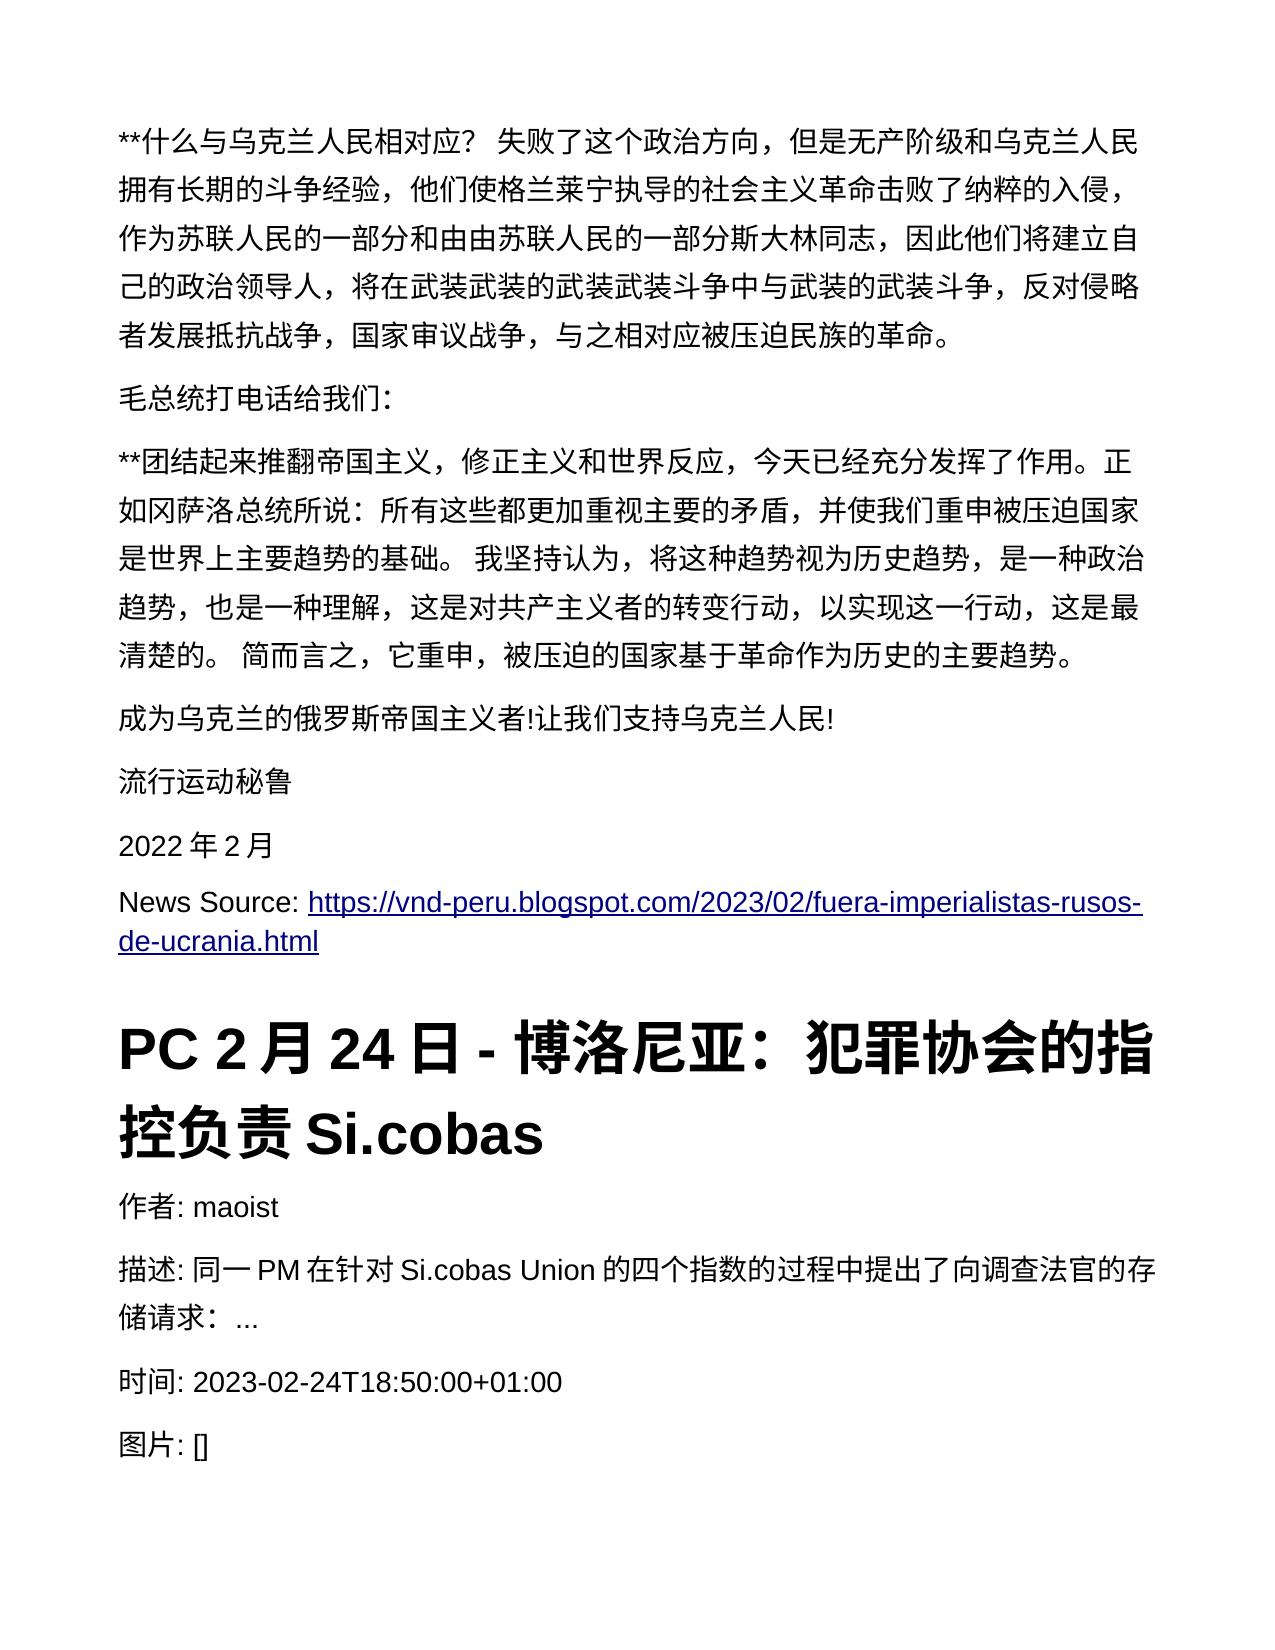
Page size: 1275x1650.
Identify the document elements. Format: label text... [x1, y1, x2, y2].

text 毛总统打电话给我们： [118, 375, 1157, 418]
text 成为乌克兰的俄罗斯帝国主义者!让我们支持乌克兰人民! [118, 696, 1157, 738]
text **团结起来推翻帝国主义，修正主义和世界反应，今天已经充分发挥了作用。正如冈萨洛总统所说：所有这些都更加重视主要的矛盾，并使我们重申被压迫国家是世界上主要趋势的基础。 我坚持认为，将这种趋势视为历史趋势，是一种政治趋势，也是一种理解，这是对共产主义者的转变行动，以实现这一行动，这是最清楚的。 简而言之，它重申，被压迫的国家基于革命作为历史的主要趋势。 [118, 438, 1157, 675]
text News Source: https://vnd-peru.blogspot.com/2023/02/fuera-imperialistas-rusos-de-ucrania.html [118, 885, 1157, 957]
text 时间: 2023-02-24T18:50:00+01:00 [118, 1358, 1157, 1400]
text 流行运动秘鲁 [118, 759, 1157, 801]
text **什么与乌克兰人民相对应？ 失败了这个政治方向，但是无产阶级和乌克兰人民拥有长期的斗争经验，他们使格兰莱宁执导的社会主义革命击败了纳粹的入侵，作为苏联人民的一部分和由由苏联人民的一部分斯大林同志，因此他们将建立自己的政治领导人，将在武装武装的武装武装斗争中与武装的武装斗争，反对侵略者发展抵抗战争，国家审议战争，与之相对应被压迫民族的革命。 [118, 118, 1157, 354]
text 图片: [] [118, 1421, 1157, 1463]
text 2022年2月 [118, 822, 1157, 864]
subtitle PC 2月24日 - 博洛尼亚：犯罪协会的指控负责Si.cobas [118, 1002, 1157, 1171]
text 作者: maoist [118, 1183, 1157, 1226]
text 描述: 同一PM在针对Si.cobas Union的四个指数的过程中提出了向调查法官的存储请求：... [118, 1246, 1157, 1337]
